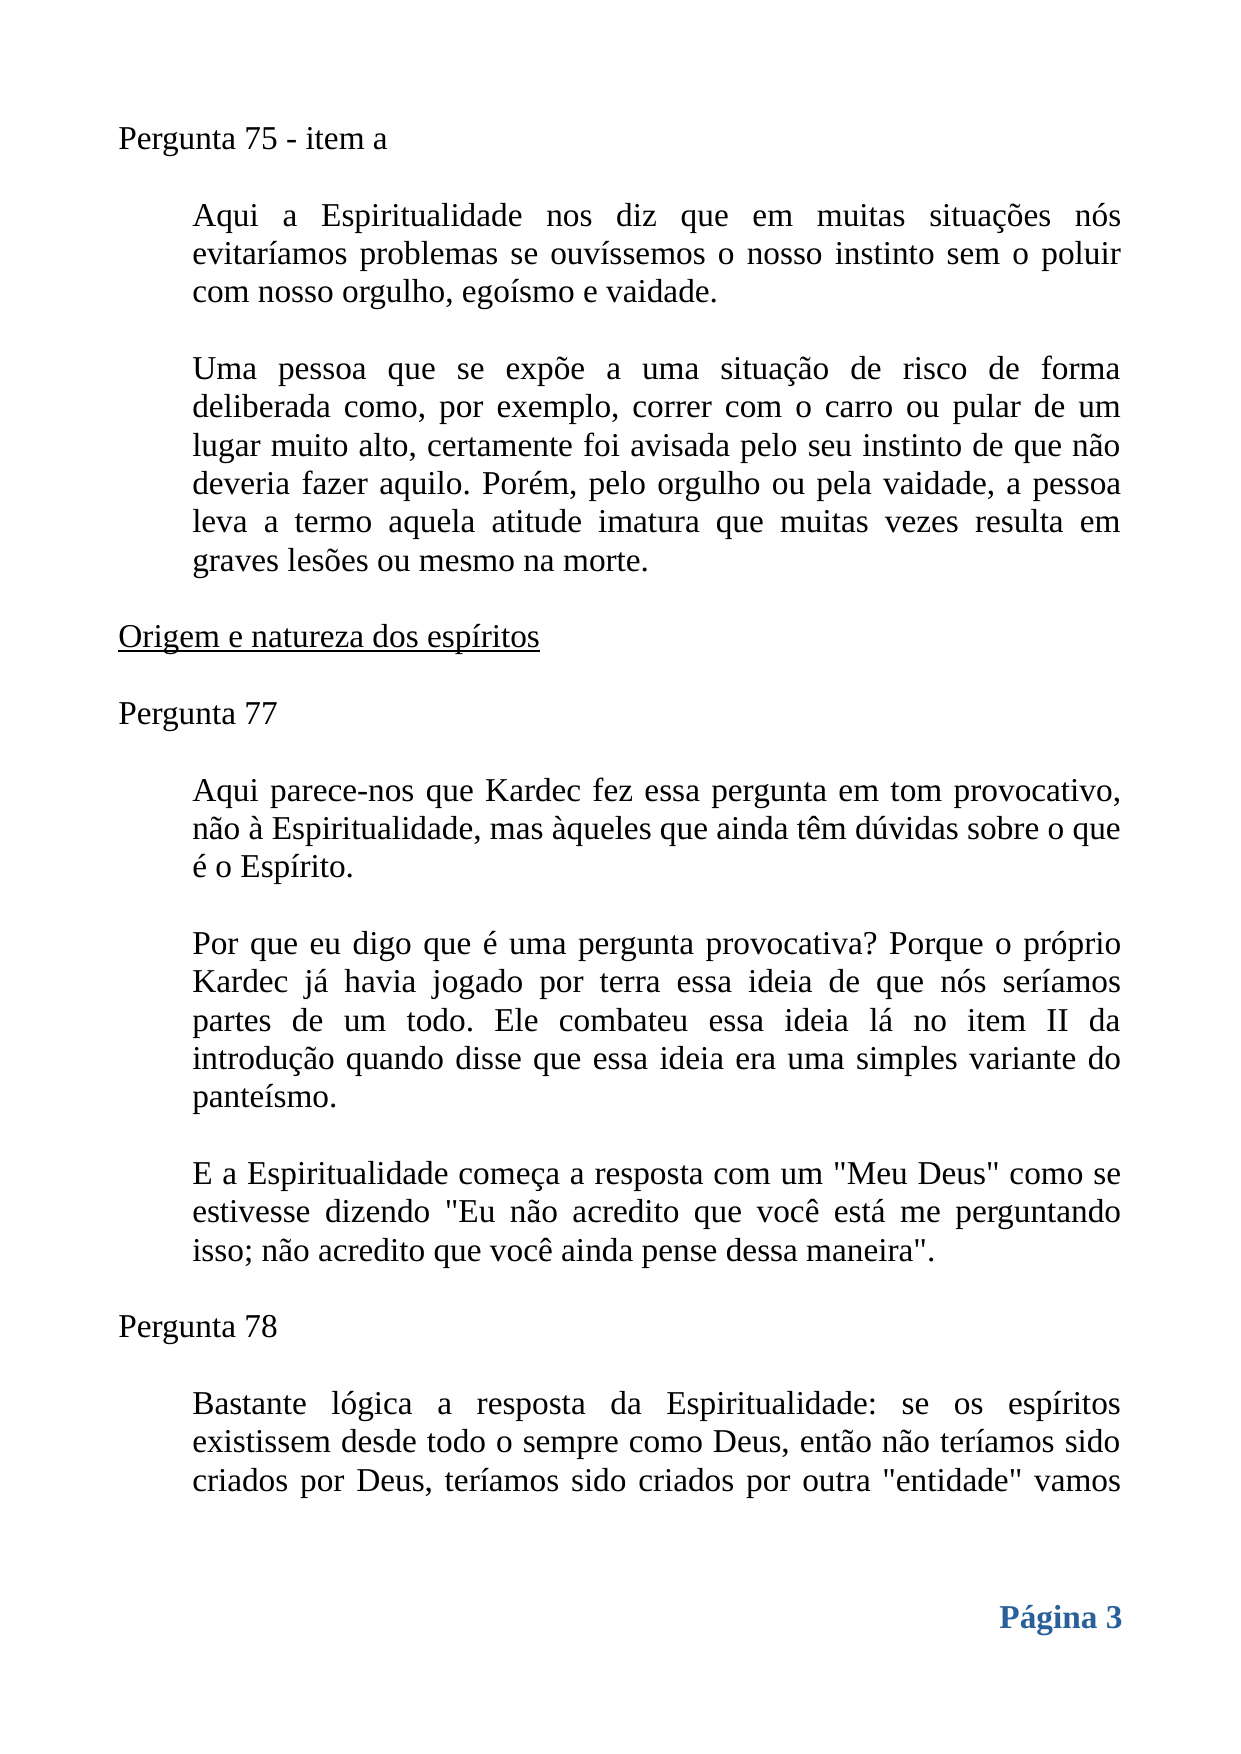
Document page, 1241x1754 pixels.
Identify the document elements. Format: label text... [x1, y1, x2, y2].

text Pergunta 77 [118, 693, 1122, 731]
text Por que eu digo que é uma pergunta provocativa? Porque o próprio Kardec já havia jogado por terra essa ideia de que nós seríamos partes de um todo. Ele combateu essa ideia lá no item II da introdução quando disse que essa ideia era uma simples variante do panteísmo. [192, 923, 1122, 1115]
text Bastante lógica a resposta da Espiritualidade: se os espíritos existissem desde todo o sempre como Deus, então não teríamos sido criados por Deus, teríamos sido criados por outra "entidade" vamos [192, 1383, 1122, 1498]
text E a Espiritualidade começa a resposta com um "Meu Deus" como se estivesse dizendo "Eu não acredito que você está me perguntando isso; não acredito que você ainda pense dessa maneira". [192, 1153, 1122, 1268]
text Pergunta 75 - item a [118, 118, 1122, 156]
text Aqui parece-nos que Kardec fez essa pergunta em tom provocativo, não à Espiritualidade, mas àqueles que ainda têm dúvidas sobre o que é o Espírito. [192, 770, 1122, 885]
text Pergunta 78 [118, 1306, 1122, 1345]
text Aqui a Espiritualidade nos diz que em muitas situações nós evitaríamos problemas se ouvíssemos o nosso instinto sem o poluir com nosso orgulho, egoísmo e vaidade. [192, 195, 1122, 310]
text Uma pessoa que se expõe a uma situação de risco de forma deliberada como, por exemplo, correr com o carro ou pular de um lugar muito alto, certamente foi avisada pelo seu instinto de que não deveria fazer aquilo. Porém, pelo orgulho ou pela vaidade, a pessoa leva a termo aquela atitude imatura que muitas vezes resulta em graves lesões ou mesmo na morte. [192, 348, 1122, 578]
text Origem e natureza dos espíritos [118, 616, 1122, 655]
